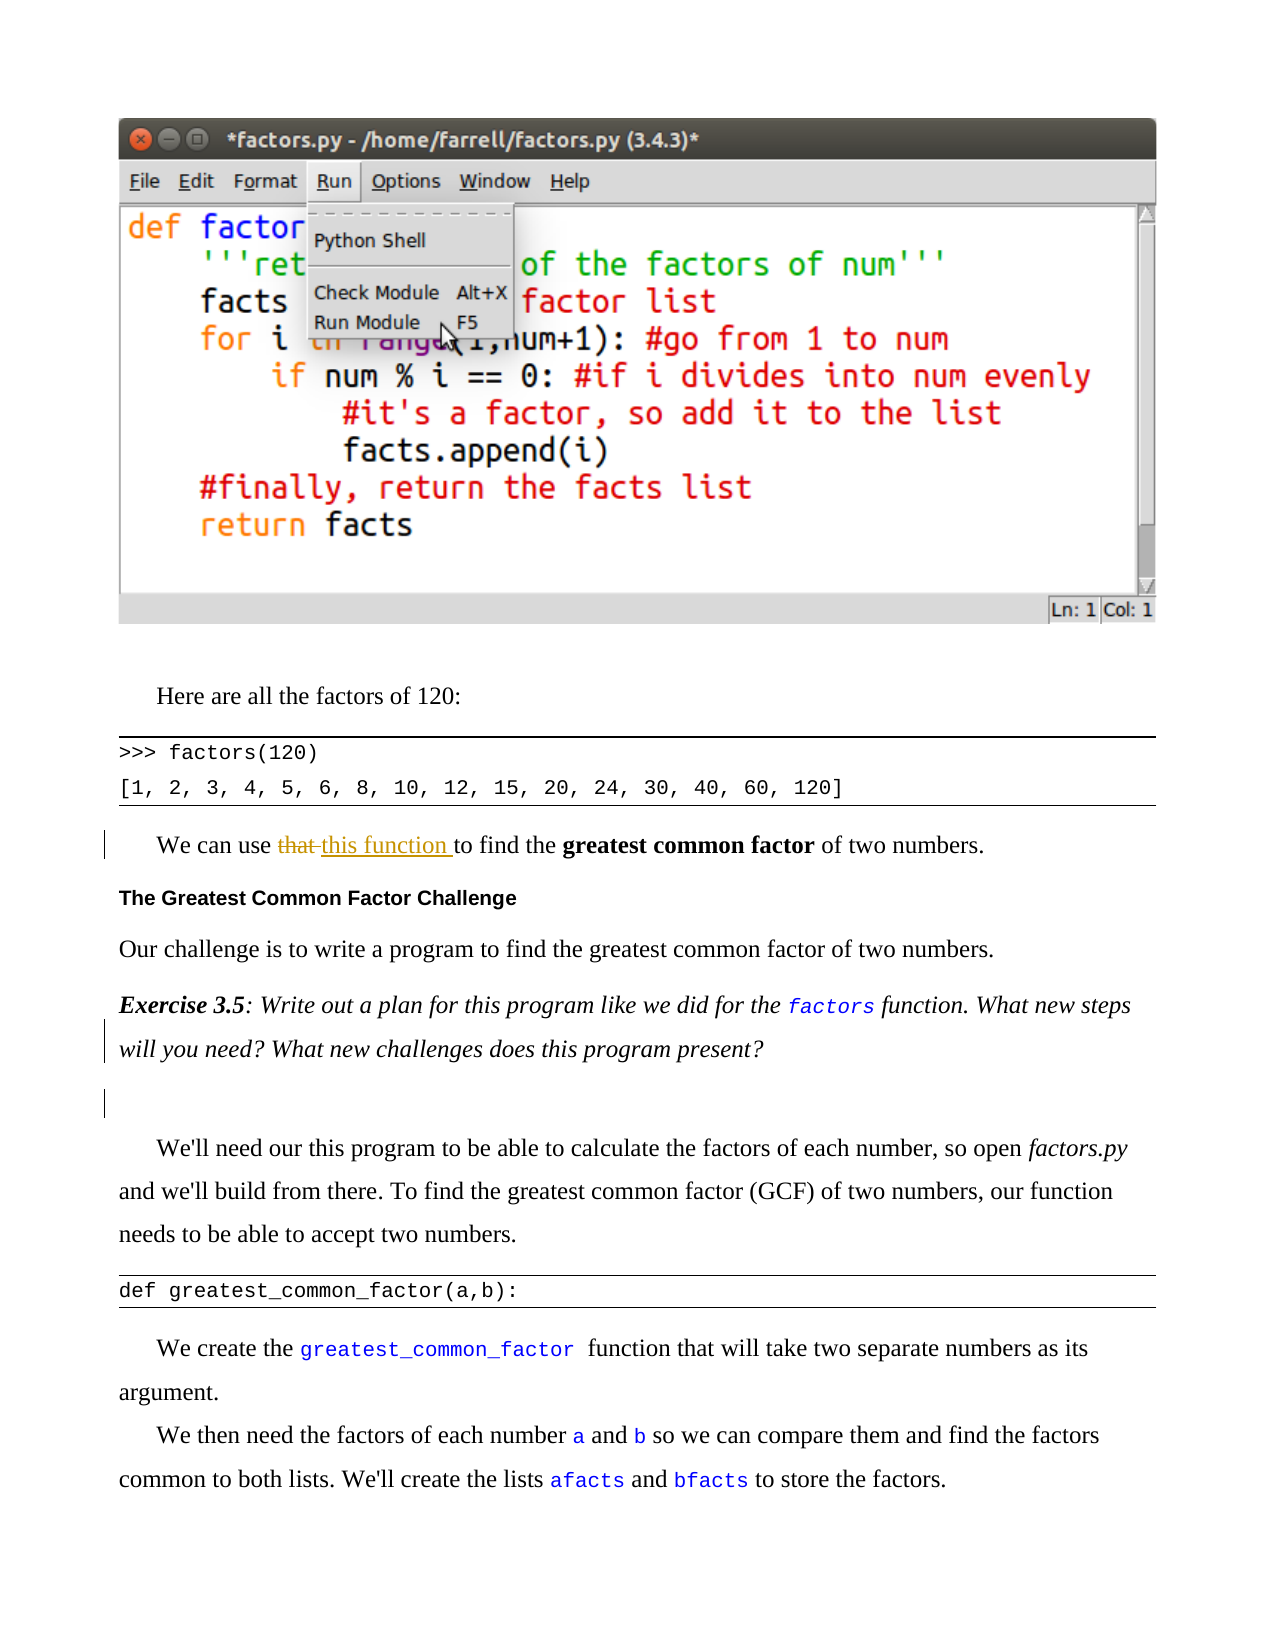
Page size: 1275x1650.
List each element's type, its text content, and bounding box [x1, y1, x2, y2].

text Our challenge is to write a program to find the greatest common factor of two numbers. [118, 934, 1156, 963]
text We create the greatest_common_factor function that will take two separate numbers as its argument. [118, 1333, 1156, 1406]
text We then need the factors of each number a and b so we can compare them and find the factors common to both lists. We'll create the lists afacts and bfacts to store the factors. [118, 1420, 1156, 1493]
text Here are all the factors of 120: [118, 681, 1156, 709]
text >>> factors(120) [118, 737, 1156, 765]
text The Greatest Common Factor Challenge [118, 886, 1156, 910]
picture [118, 118, 1157, 624]
text We can use this function to find the greatest common factor of two numbers. [118, 830, 1156, 859]
text We'll need our this program to be able to calculate the factors of each number, so open factors.py and we'll build from there. To find the greatest common factor (GCF) of two numbers, our function needs to be able to accept two numbers. [118, 1133, 1156, 1248]
text [1, 2, 3, 4, 5, 6, 8, 10, 12, 15, 20, 24, 30, 40, 60, 120] [118, 777, 1156, 806]
text def greatest_common_factor(a,b): [118, 1276, 1156, 1308]
text Exercise 3.5: Write out a plan for this program like we did for the factors function. What new steps will you need? What new challenges does this program present? [118, 990, 1156, 1063]
